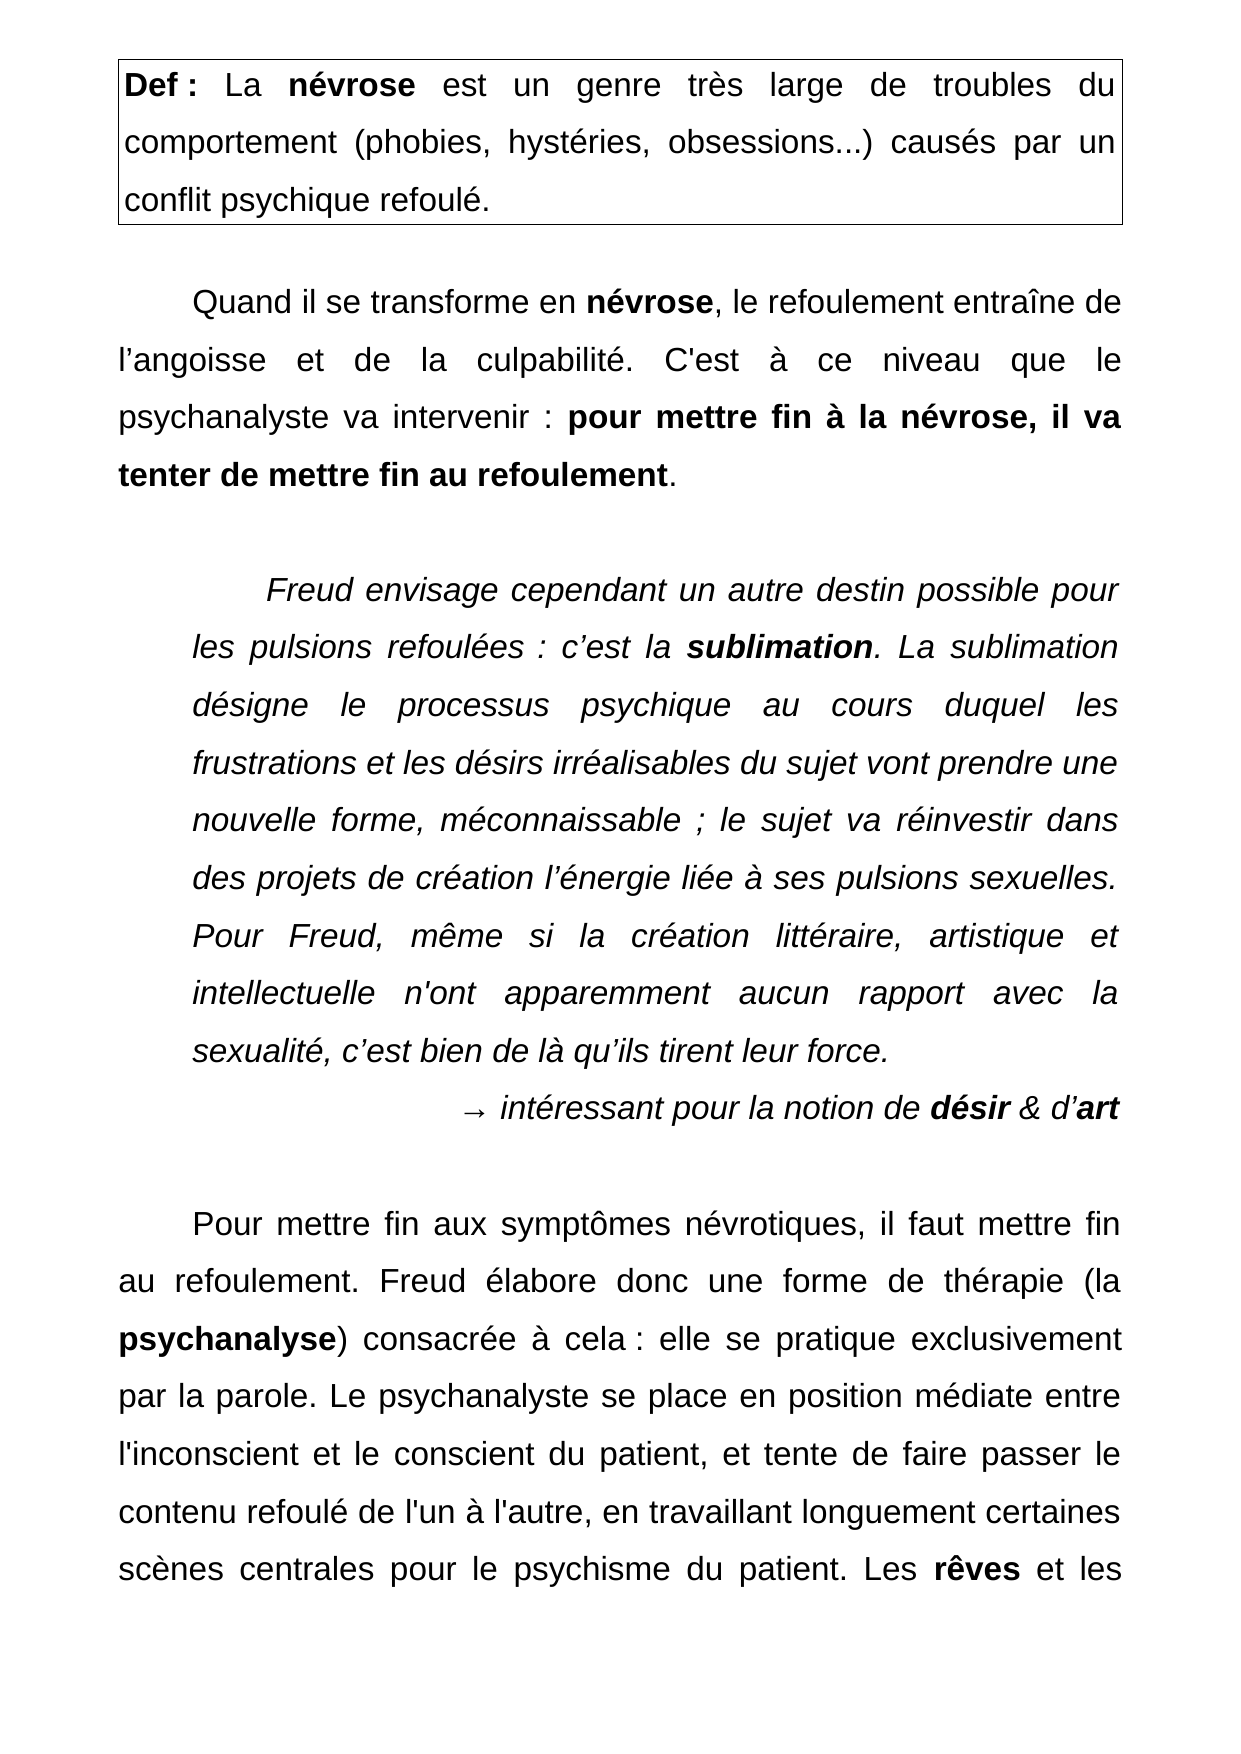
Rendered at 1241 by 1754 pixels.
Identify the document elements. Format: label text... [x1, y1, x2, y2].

text Freud envisage cependant un autre destin possible pour les pulsions refoulées : c’est la sublimation. La sublimation désigne le processus psychique au cours duquel les frustrations et les désirs irréalisables du sujet vont prendre une nouvelle forme, méconnaissable ; le sujet va réinvestir dans des projets de création l’énergie liée à ses pulsions sexuelles. Pour Freud, même si la création littéraire, artistique et intellectuelle n'ont apparemment aucun rapport avec la sexualité, c’est bien de là qu’ils tirent leur force. [192, 570, 1122, 1069]
text Quand il se transforme en névrose, le refoulement entraîne de l’angoisse et de la culpabilité. C'est à ce niveau que le psychanalyste va intervenir : pour mettre fin à la névrose, il va tenter de mettre fin au refoulement. [118, 282, 1122, 493]
text Pour mettre fin aux symptômes névrotiques, il faut mettre fin au refoulement. Freud élabore donc une forme de thérapie (la psychanalyse) consacrée à cela : elle se pratique exclusivement par la parole. Le psychanalyste se place en position médiate entre l'inconscient et le conscient du patient, et tente de faire passer le contenu refoulé de l'un à l'autre, en travaillant longuement certaines scènes centrales pour le psychisme du patient. Les rêves et les [118, 1204, 1122, 1588]
text → intéressant pour la notion de désir & d’art [192, 1088, 1122, 1127]
table_header Def : La névrose est un genre très large de troubles du comportement (phobies, hystéries, obsessions...) causés par un conflit psychique refoulé. [119, 60, 1122, 224]
